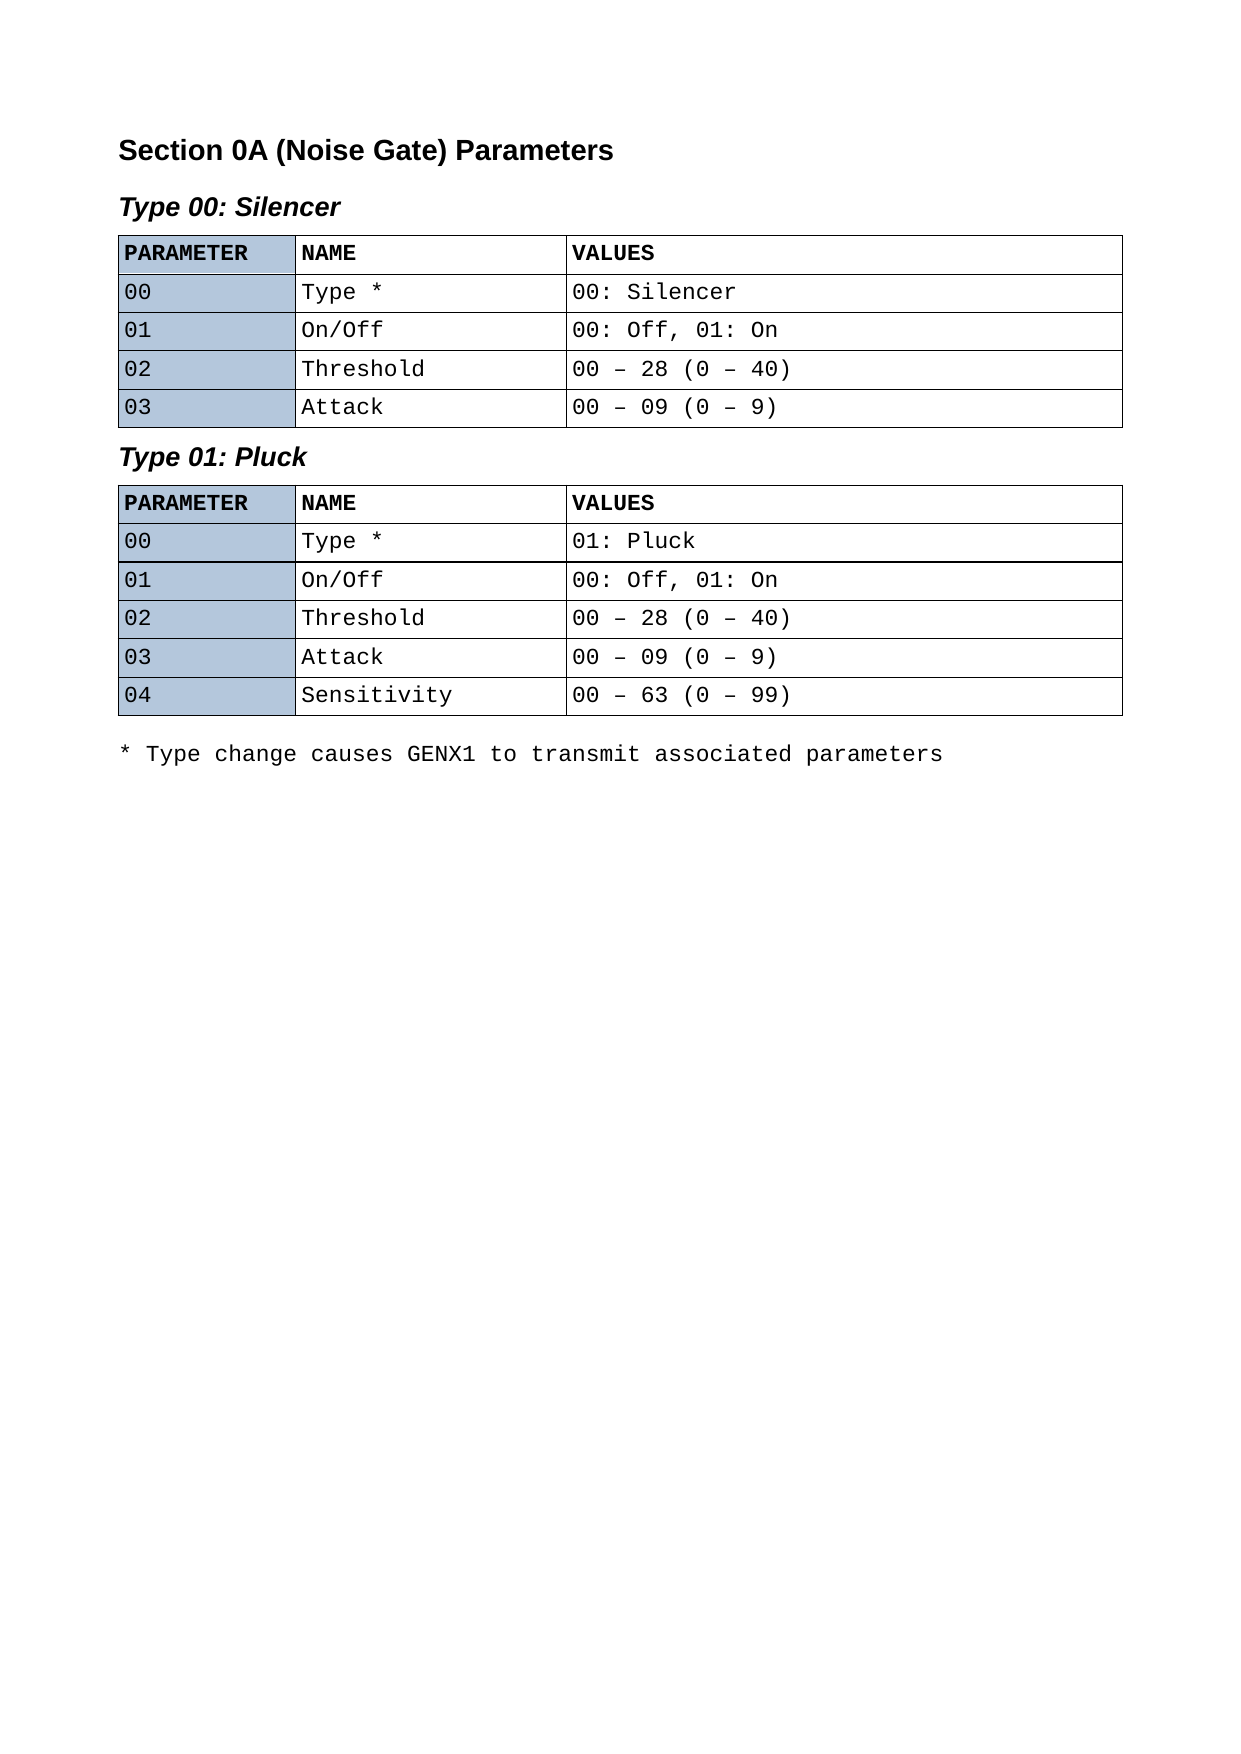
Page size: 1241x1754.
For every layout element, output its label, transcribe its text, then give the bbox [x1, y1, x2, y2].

table_cell 00 – 63 (0 – 99) [567, 678, 1122, 715]
table_cell 04 [119, 678, 295, 715]
table_header PARAMETER [119, 486, 295, 523]
table_cell 02 [119, 351, 295, 389]
table_cell 03 [119, 639, 295, 677]
table_cell Attack [296, 390, 566, 427]
table_cell Type * [296, 524, 566, 561]
table_cell 00: Silencer [567, 275, 1122, 312]
table_cell Type * [296, 275, 566, 312]
table_cell Attack [296, 639, 566, 677]
table_header VALUES [567, 236, 1122, 273]
table_cell Threshold [296, 351, 566, 389]
table_cell 01: Pluck [567, 524, 1122, 561]
table_cell Threshold [296, 601, 566, 638]
table_cell 00: Off, 01: On [567, 563, 1122, 600]
table_cell On/Off [296, 563, 566, 600]
table_cell 02 [119, 601, 295, 638]
table_header PARAMETER [119, 236, 295, 273]
subtitle Type 01: Pluck [118, 441, 1122, 472]
subtitle Type 00: Silencer [118, 191, 1122, 222]
table_cell 00: Off, 01: On [567, 313, 1122, 350]
table_cell 00 – 09 (0 – 9) [567, 390, 1122, 427]
table_cell On/Off [296, 313, 566, 350]
text * Type change causes GENX1 to transmit associated parameters [118, 742, 1122, 768]
table_cell 01 [119, 563, 295, 600]
table_cell 03 [119, 390, 295, 427]
table_header NAME [296, 486, 566, 523]
table_cell 00 – 28 (0 – 40) [567, 351, 1122, 389]
table_cell 00 [119, 524, 295, 561]
table_header NAME [296, 236, 566, 273]
table_cell Sensitivity [296, 678, 566, 715]
table_cell 00 – 09 (0 – 9) [567, 639, 1122, 677]
table_header VALUES [567, 486, 1122, 523]
subtitle Section 0A (Noise Gate) Parameters [118, 133, 1122, 166]
table_cell 01 [119, 313, 295, 350]
table_cell 00 [119, 275, 295, 312]
table_cell 00 – 28 (0 – 40) [567, 601, 1122, 638]
